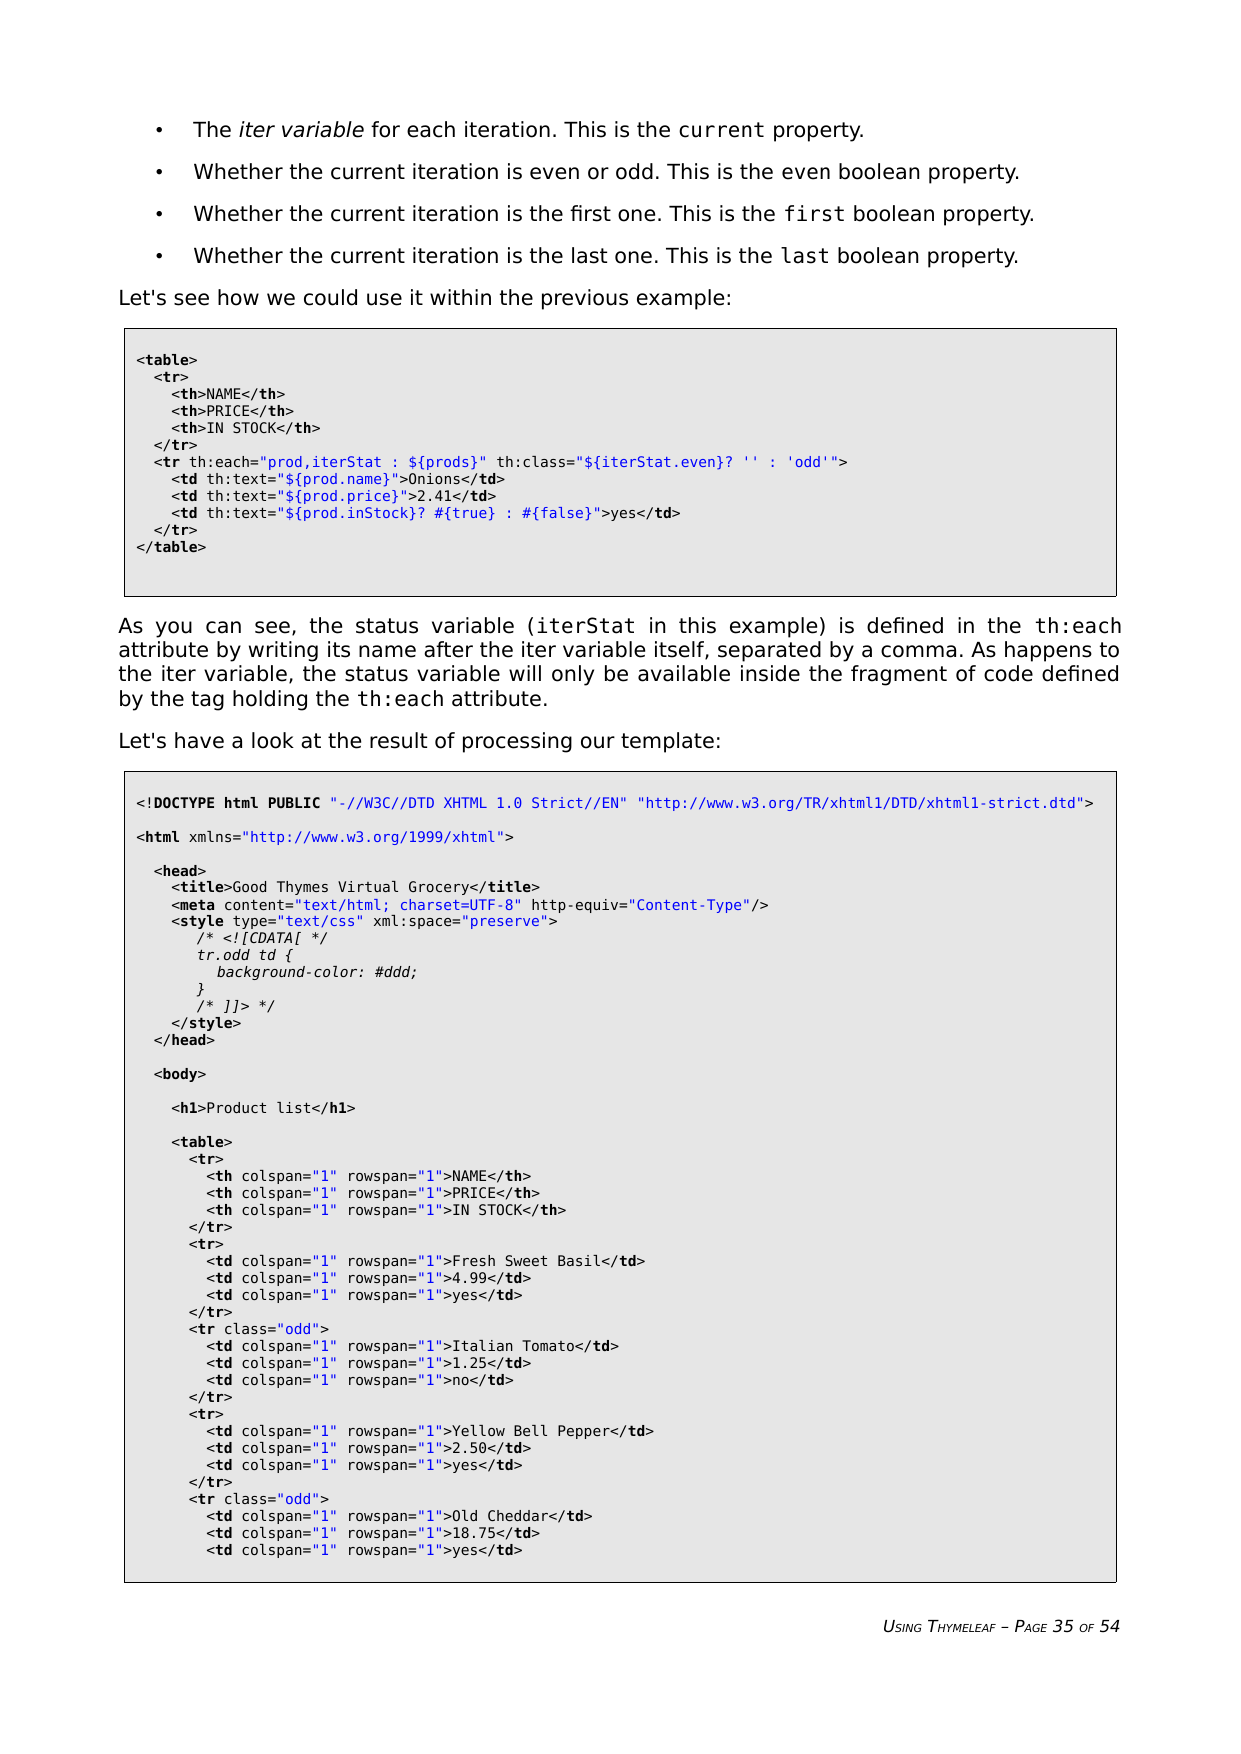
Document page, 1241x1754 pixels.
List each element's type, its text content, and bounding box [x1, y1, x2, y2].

list The iter variable for each iteration. This is the current property. [156, 118, 1122, 142]
list Whether the current iteration is the first one. This is the first boolean property. [156, 202, 1122, 226]
list Whether the current iteration is the last one. This is the last boolean property. [156, 244, 1122, 268]
text Let's see how we could use it within the previous example: [118, 286, 1122, 310]
list Whether the current iteration is even or odd. This is the even boolean property. [156, 160, 1122, 184]
text <!DOCTYPE html PUBLIC "-//W3C//DTD XHTML 1.0 Strict//EN" "http://www.w3.org/TR/xhtml1/DTD/xhtml1-strict.dtd"> <html xmlns="http://www.w3.org/1999/xhtml"> <head> <title>Good Thymes Virtual Grocery</title> <meta content="text/html; charset=UTF-8" http-equiv="Content-Type"/> <style type="text/css" xml:space="preserve"> /* <![CDATA[ */ tr.odd td { background-color: #ddd; } /* ]]> */ </style> </head> <body> <h1>Product list</h1> <table> <tr> <th colspan="1" rowspan="1">NAME</th> <th colspan="1" rowspan="1">PRICE</th> <th colspan="1" rowspan="1">IN STOCK</th> </tr> <tr> <td colspan="1" rowspan="1">Fresh Sweet Basil</td> <td colspan="1" rowspan="1">4.99</td> <td colspan="1" rowspan="1">yes</td> </tr> <tr class="odd"> <td colspan="1" rowspan="1">Italian Tomato</td> <td colspan="1" rowspan="1">1.25</td> <td colspan="1" rowspan="1">no</td> </tr> <tr> <td colspan="1" rowspan="1">Yellow Bell Pepper</td> <td colspan="1" rowspan="1">2.50</td> <td colspan="1" rowspan="1">yes</td> </tr> <tr class="odd"> <td colspan="1" rowspan="1">Old Cheddar</td> <td colspan="1" rowspan="1">18.75</td> <td colspan="1" rowspan="1">yes</td> [125, 772, 1116, 1582]
text As you can see, the status variable (iterStat in this example) is defined in the th:each attribute by writing its name after the iter variable itself, separated by a comma. As happens to the iter variable, the status variable will only be available inside the fragment of code defined by the tag holding the th:each attribute. [118, 614, 1122, 711]
text Let's have a look at the result of processing our template: [118, 729, 1122, 753]
text <table> <tr> <th>NAME</th> <th>PRICE</th> <th>IN STOCK</th> </tr> <tr th:each="prod,iterStat : ${prods}" th:class="${iterStat.even}? '' : 'odd'"> <td th:text="${prod.name}">Onions</td> <td th:text="${prod.price}">2.41</td> <td th:text="${prod.inStock}? #{true} : #{false}">yes</td> </tr> </table> [125, 329, 1116, 596]
